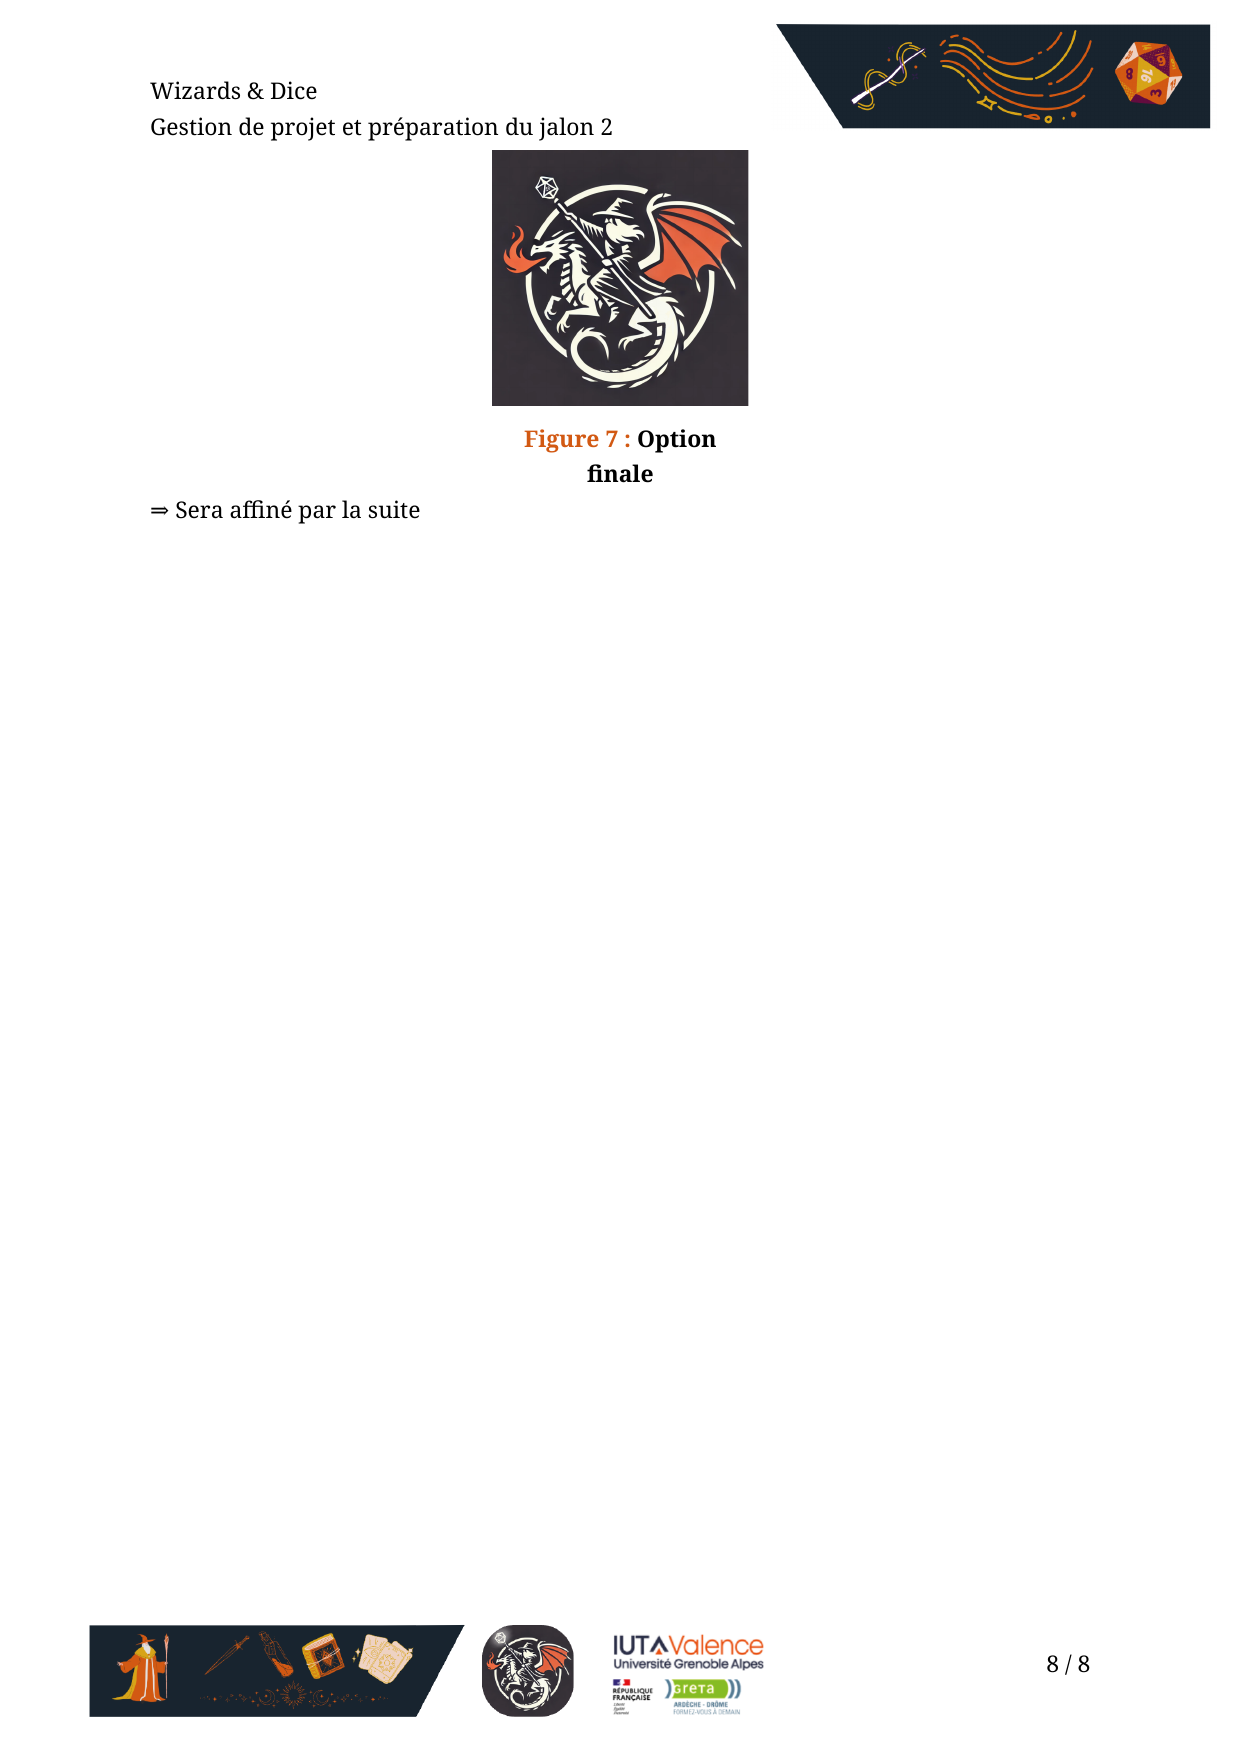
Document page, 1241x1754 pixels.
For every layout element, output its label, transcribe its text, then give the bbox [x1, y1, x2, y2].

picture [81, 1614, 788, 1726]
text ⇒ Sera affiné par la suite [150, 494, 1090, 526]
picture [771, 21, 1218, 131]
picture [492, 150, 749, 406]
text Figure 7 : Option finale [492, 406, 748, 490]
